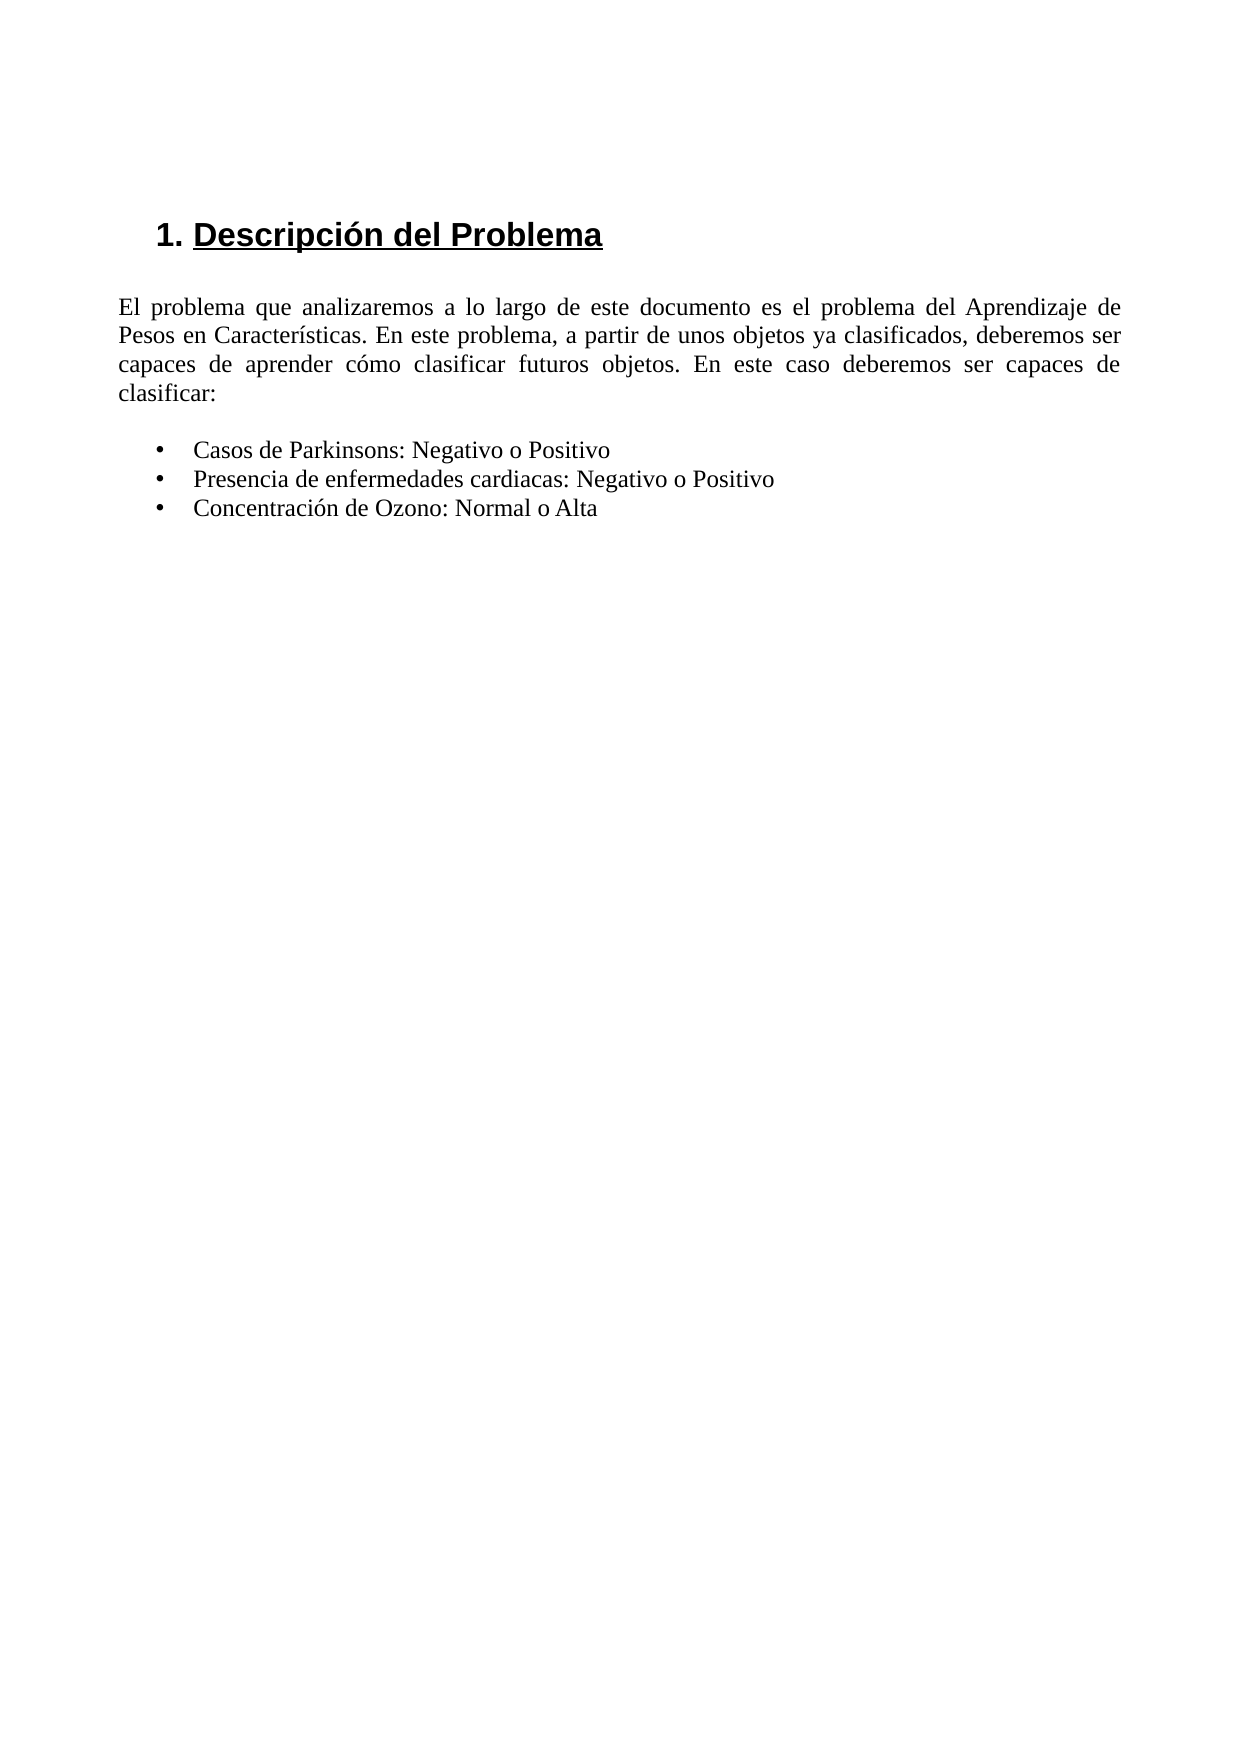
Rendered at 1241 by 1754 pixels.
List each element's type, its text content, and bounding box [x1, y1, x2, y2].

list Concentración de Ozono: Normal o Alta [156, 493, 1122, 522]
list Descripción del Problema [156, 215, 1122, 253]
list Presencia de enfermedades cardiacas: Negativo o Positivo [156, 464, 1122, 493]
text El problema que analizaremos a lo largo de este documento es el problema del Aprendizaje de Pesos en Características. En este problema, a partir de unos objetos ya clasificados, deberemos ser capaces de aprender cómo clasificar futuros objetos. En este caso deberemos ser capaces de clasificar: [118, 292, 1122, 407]
list Casos de Parkinsons: Negativo o Positivo [156, 435, 1122, 464]
